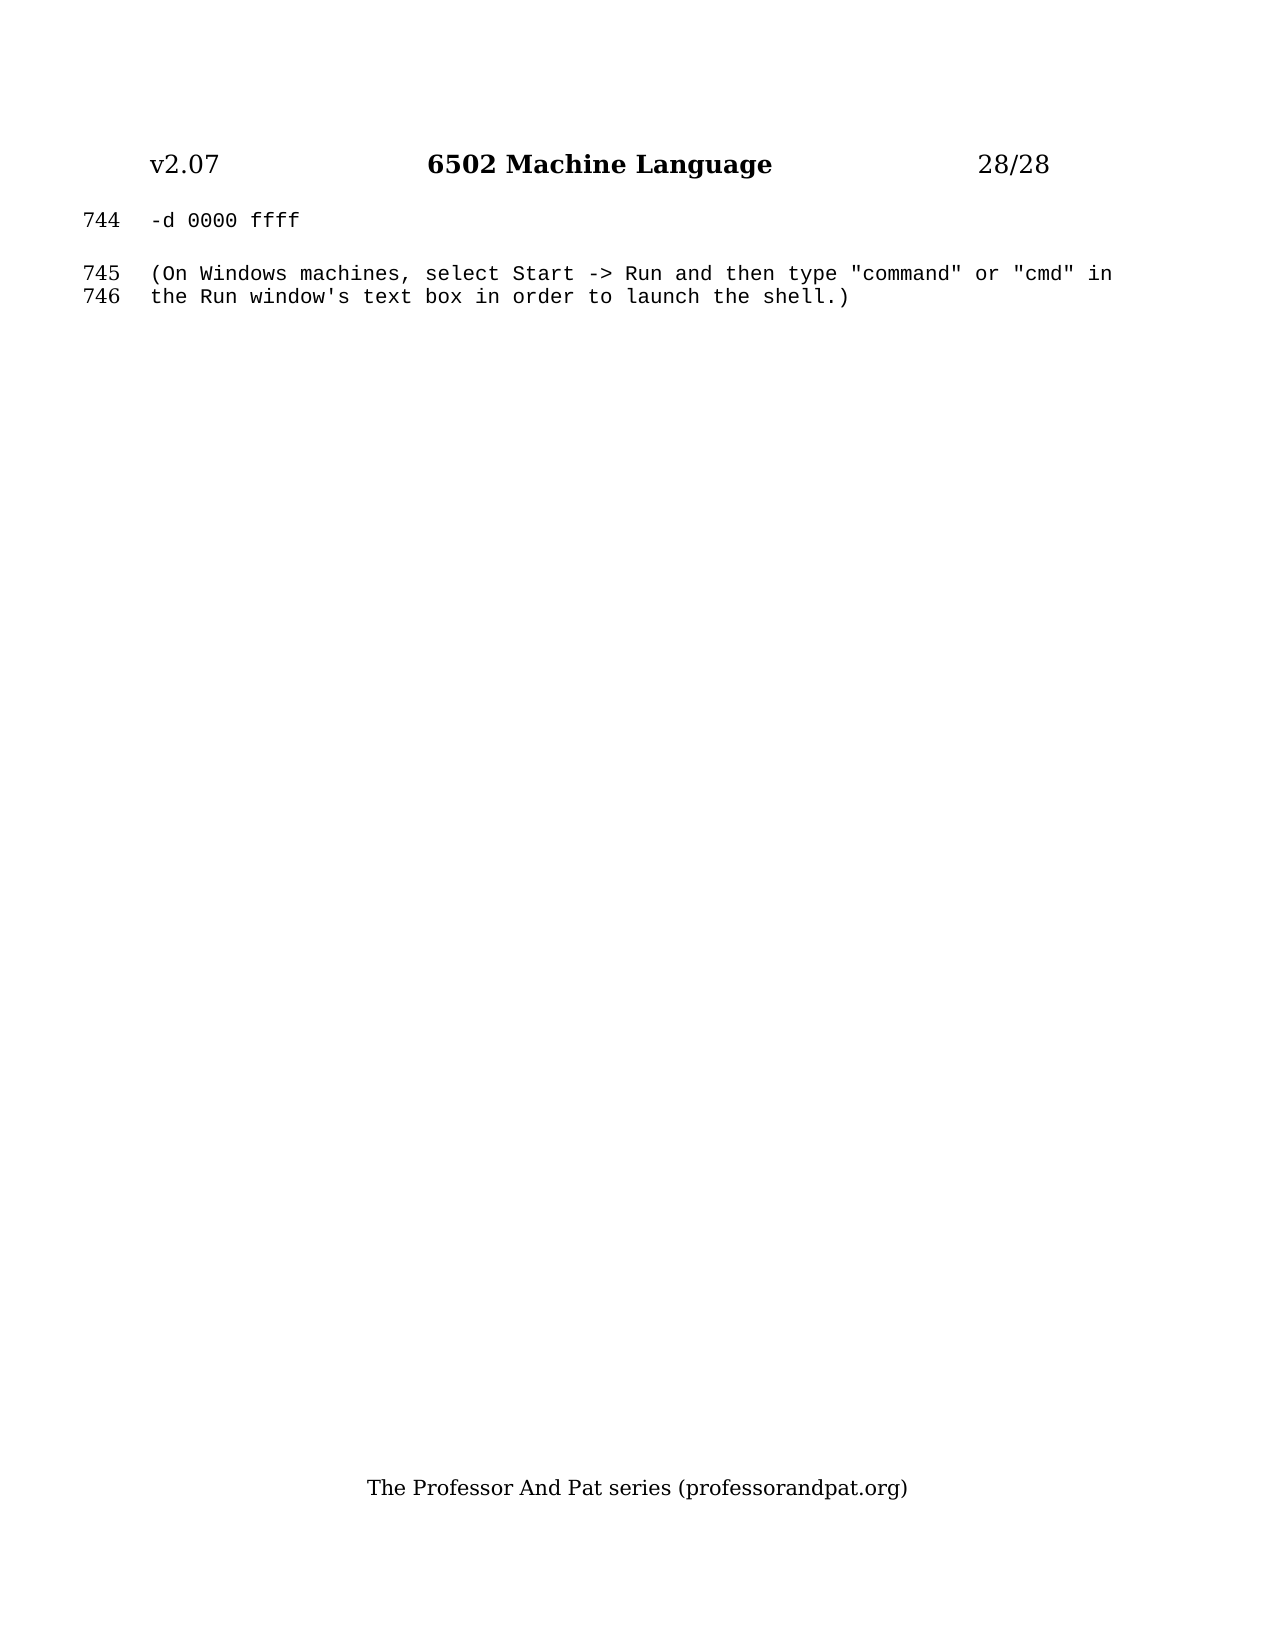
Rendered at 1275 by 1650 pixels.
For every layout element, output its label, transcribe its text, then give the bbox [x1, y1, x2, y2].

text (On Windows machines, select Start -> Run and then type "command" or "cmd" in the Run window's text box in order to launch the shell.) [150, 263, 1125, 310]
text -d 0000 ffff [150, 210, 1125, 233]
